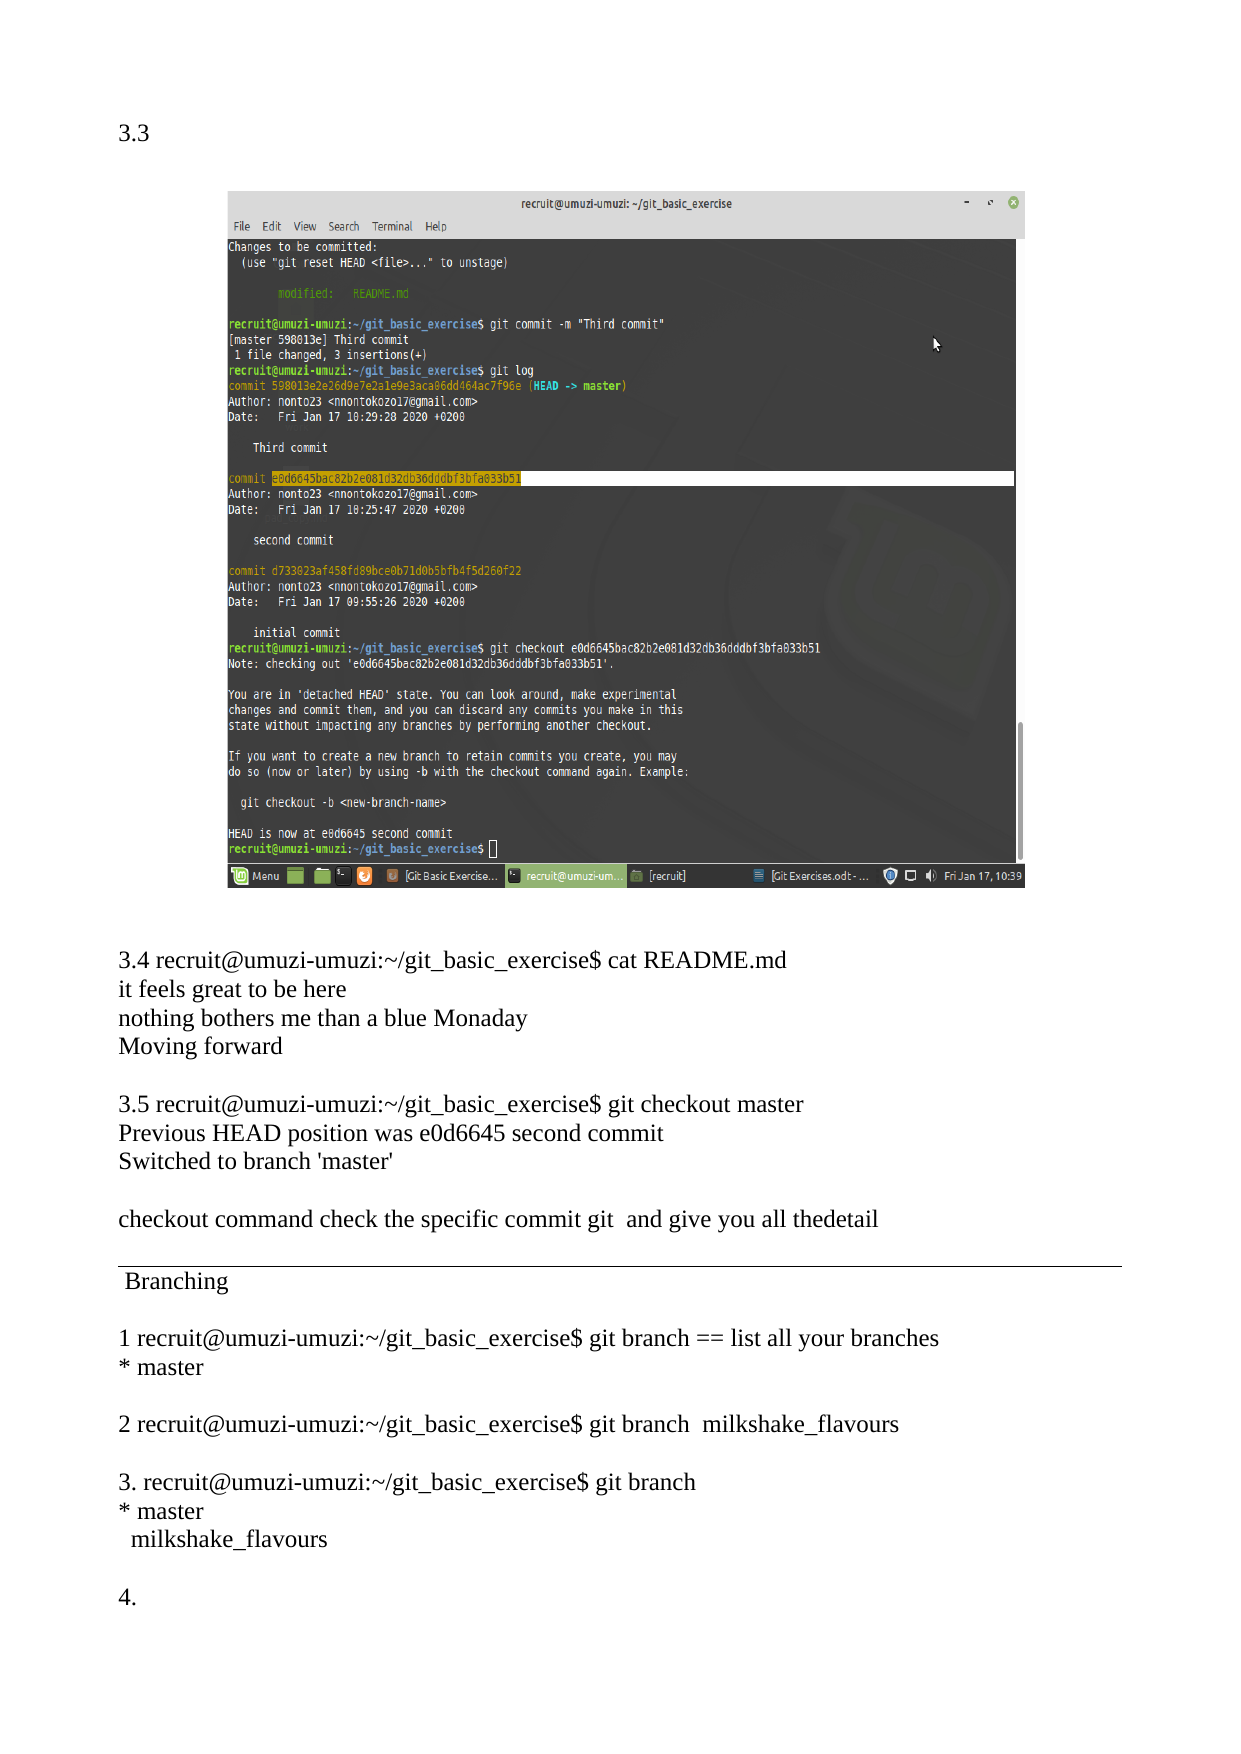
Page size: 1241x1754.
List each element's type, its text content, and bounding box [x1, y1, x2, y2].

text Moving forward [118, 1031, 1122, 1060]
text checkout command check the specific commit git and give you all thedetail [118, 1204, 1122, 1233]
text milkshake_flavours [118, 1524, 1122, 1553]
text 3. recruit@umuzi-umuzi:~/git_basic_exercise$ git branch [118, 1467, 1122, 1496]
picture [227, 191, 1025, 888]
text it feels great to be here [118, 974, 1122, 1003]
text Previous HEAD position was e0d6645 second commit [118, 1118, 1122, 1146]
text 4. [118, 1582, 1122, 1611]
text * master [118, 1496, 1122, 1524]
text 3.5 recruit@umuzi-umuzi:~/git_basic_exercise$ git checkout master [118, 1089, 1122, 1118]
text 3.4 recruit@umuzi-umuzi:~/git_basic_exercise$ cat README.md [118, 945, 1122, 974]
text Branching [118, 1267, 1122, 1294]
text * master [118, 1352, 1122, 1381]
text nothing bothers me than a blue Monaday [118, 1003, 1122, 1031]
text Switched to branch 'master' [118, 1146, 1122, 1175]
text 1 recruit@umuzi-umuzi:~/git_basic_exercise$ git branch == list all your branches [118, 1323, 1122, 1352]
text 3.3 [118, 118, 1122, 147]
text 2 recruit@umuzi-umuzi:~/git_basic_exercise$ git branch milkshake_flavours [118, 1409, 1122, 1438]
